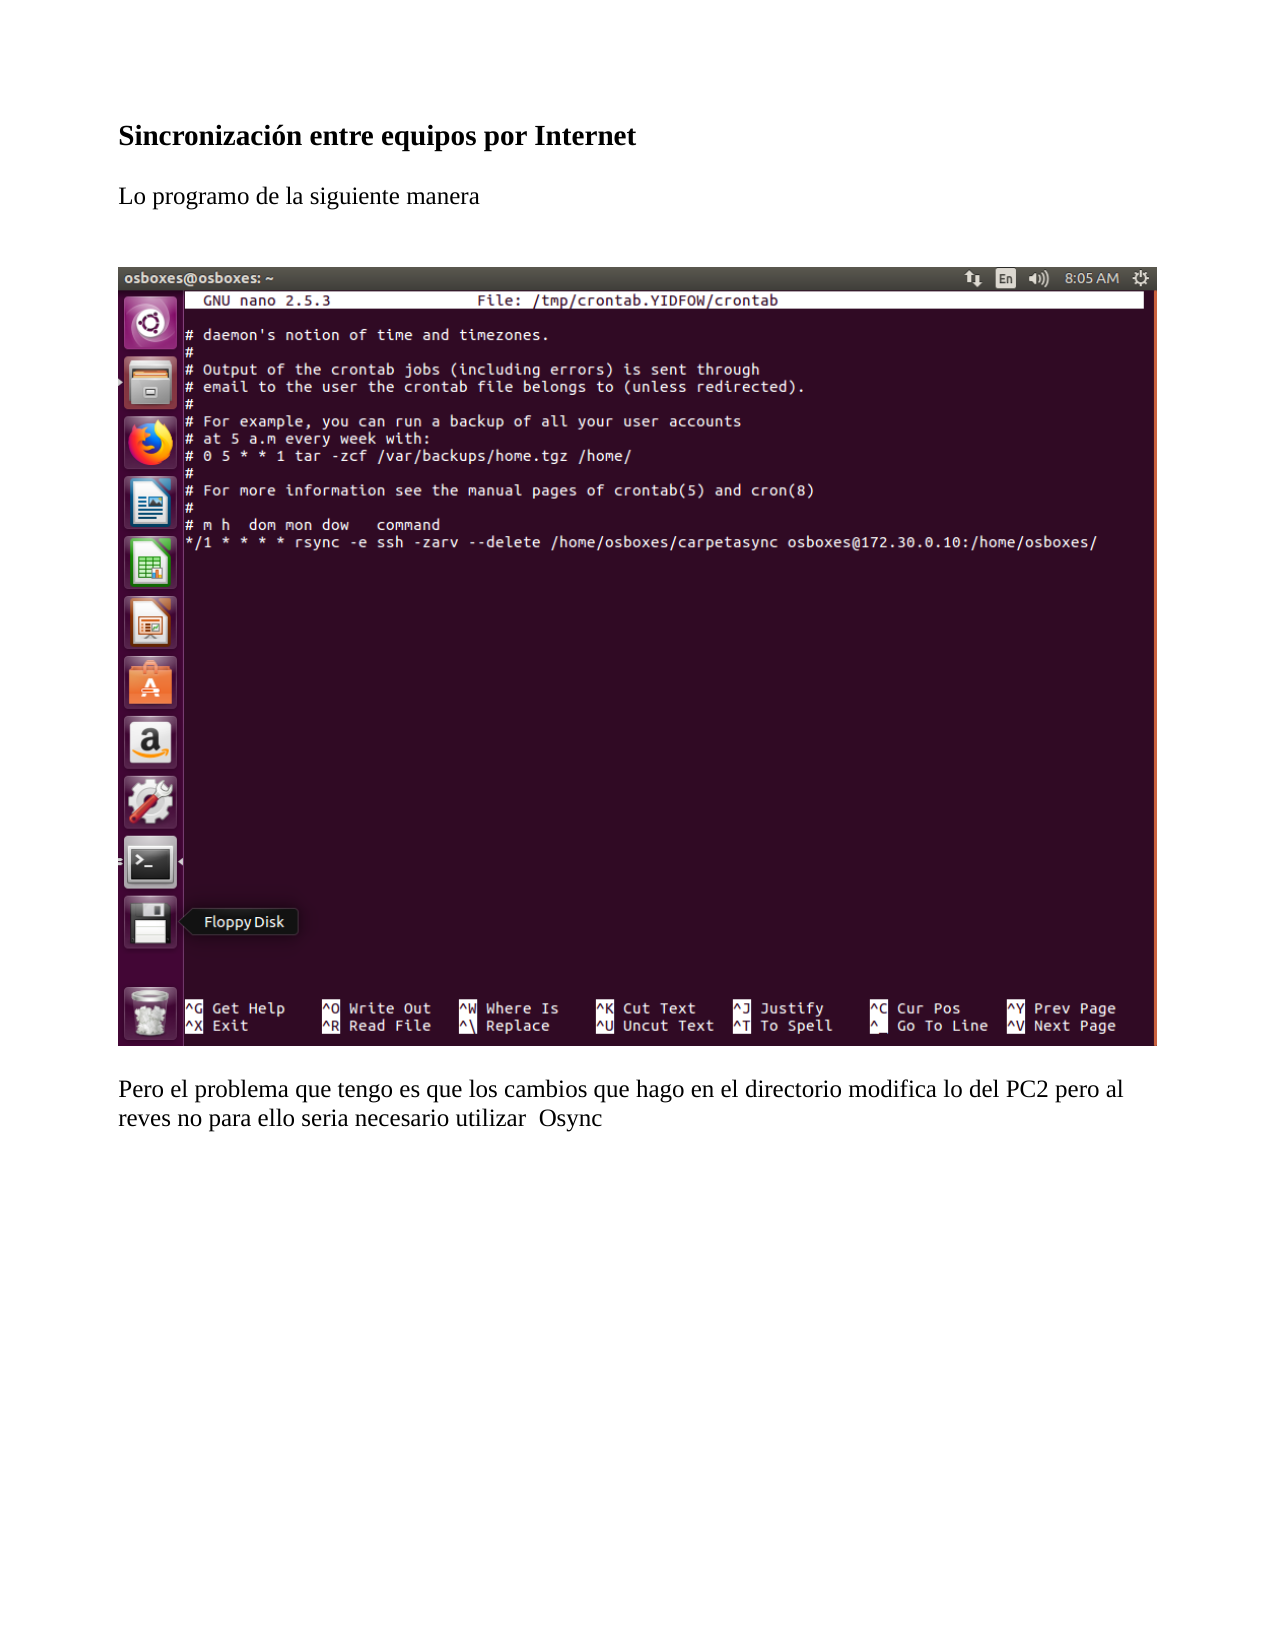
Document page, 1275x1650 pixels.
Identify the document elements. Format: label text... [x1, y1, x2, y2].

text Pero el problema que tengo es que los cambios que hago en el directorio modifica lo del PC2 pero al reves no para ello seria necesario utilizar Osync [118, 1074, 1157, 1132]
picture [118, 267, 1157, 1046]
text Lo programo de la siguiente manera [118, 181, 1157, 210]
